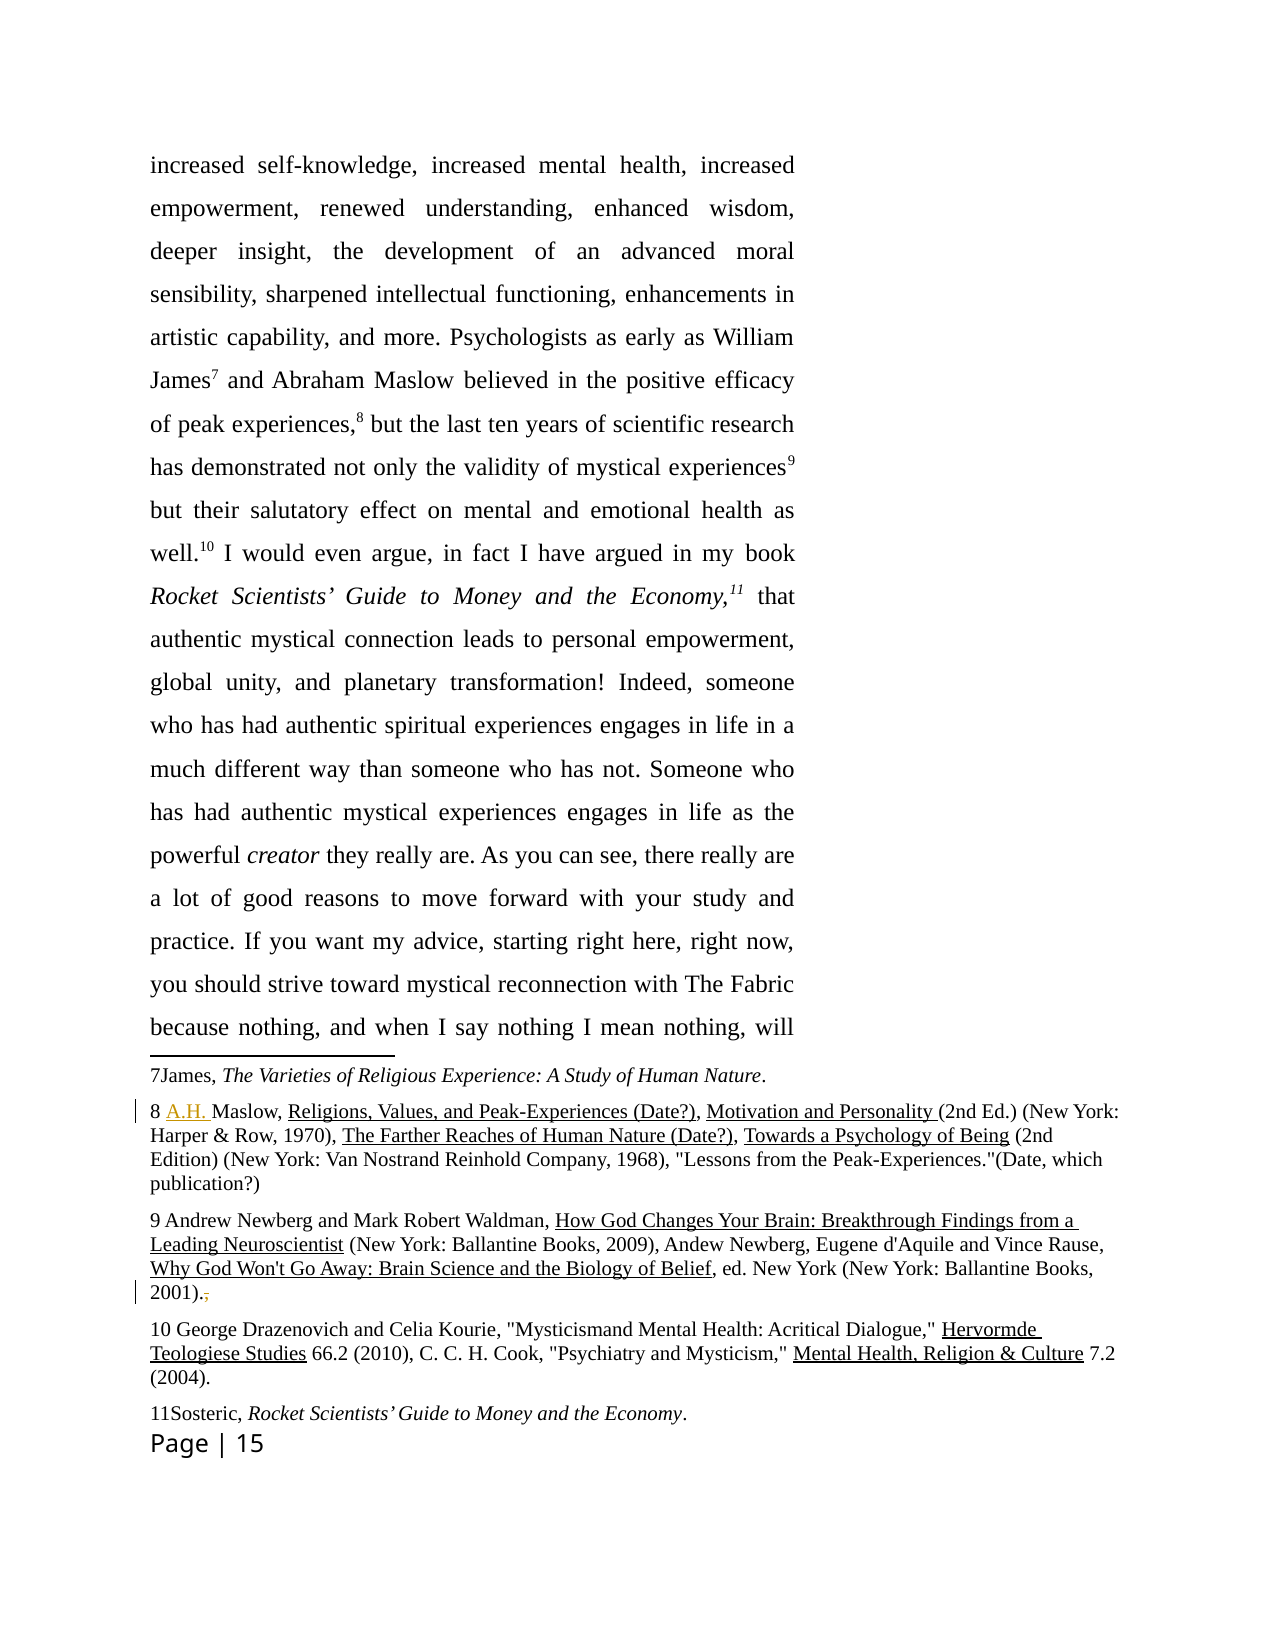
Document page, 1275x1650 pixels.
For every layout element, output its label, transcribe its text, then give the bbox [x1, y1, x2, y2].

text George Drazenovich and Celia Kourie, "Mysticismand Mental Health: Acritical Dialogue," Hervormde Teologiese Studies 66.2 (2010), C. C. H. Cook, "Psychiatry and Mysticism," Mental Health, Religion & Culture 7.2 (2004). [150, 1317, 1125, 1389]
text increased self-knowledge, increased mental health, increased empowerment, renewed understanding, enhanced wisdom, deeper insight, the development of an advanced moral sensibility, sharpened intellectual functioning, enhancements in artistic capability, and more. Psychologists as early as William James and Abraham Maslow believed in the positive efficacy of peak experiences, but the last ten years of scientific research has demonstrated not only the validity of mystical experiences but their salutatory effect on mental and emotional health as well. I would even argue, in fact I have argued in my book Rocket Scientists’ Guide to Money and the Economy, that authentic mystical connection leads to personal empowerment, global unity, and planetary transformation! Indeed, someone who has had authentic spiritual experiences engages in life in a much different way than someone who has not. Someone who has had authentic mystical experiences engages in life as the powerful creator they really are. As you can see, there really are a lot of good reasons to move forward with your study and practice. If you want my advice, starting right here, right now, you should strive toward mystical reconnection with The Fabric because nothing, and when I say nothing I mean nothing, will [150, 150, 795, 1041]
text Andrew Newberg and Mark Robert Waldman, How God Changes Your Brain: Breakthrough Findings from a Leading Neuroscientist (New York: Ballantine Books, 2009), Andew Newberg, Eugene d'Aquile and Vince Rause, Why God Won't Go Away: Brain Science and the Biology of Belief, ed. New York (New York: Ballantine Books, 2001). [150, 1208, 1125, 1304]
text James, The Varieties of Religious Experience: A Study of Human Nature. [150, 1062, 1125, 1087]
text Sosteric, Rocket Scientists’ Guide to Money and the Economy. [150, 1401, 1125, 1425]
text A.H. Maslow, Religions, Values, and Peak-Experiences (Date?), Motivation and Personality (2nd Ed.) (New York: Harper & Row, 1970), The Farther Reaches of Human Nature (Date?), Towards a Psychology of Being (2nd Edition) (New York: Van Nostrand Reinhold Company, 1968), "Lessons from the Peak-Experiences."(Date, which publication?) [150, 1099, 1125, 1195]
